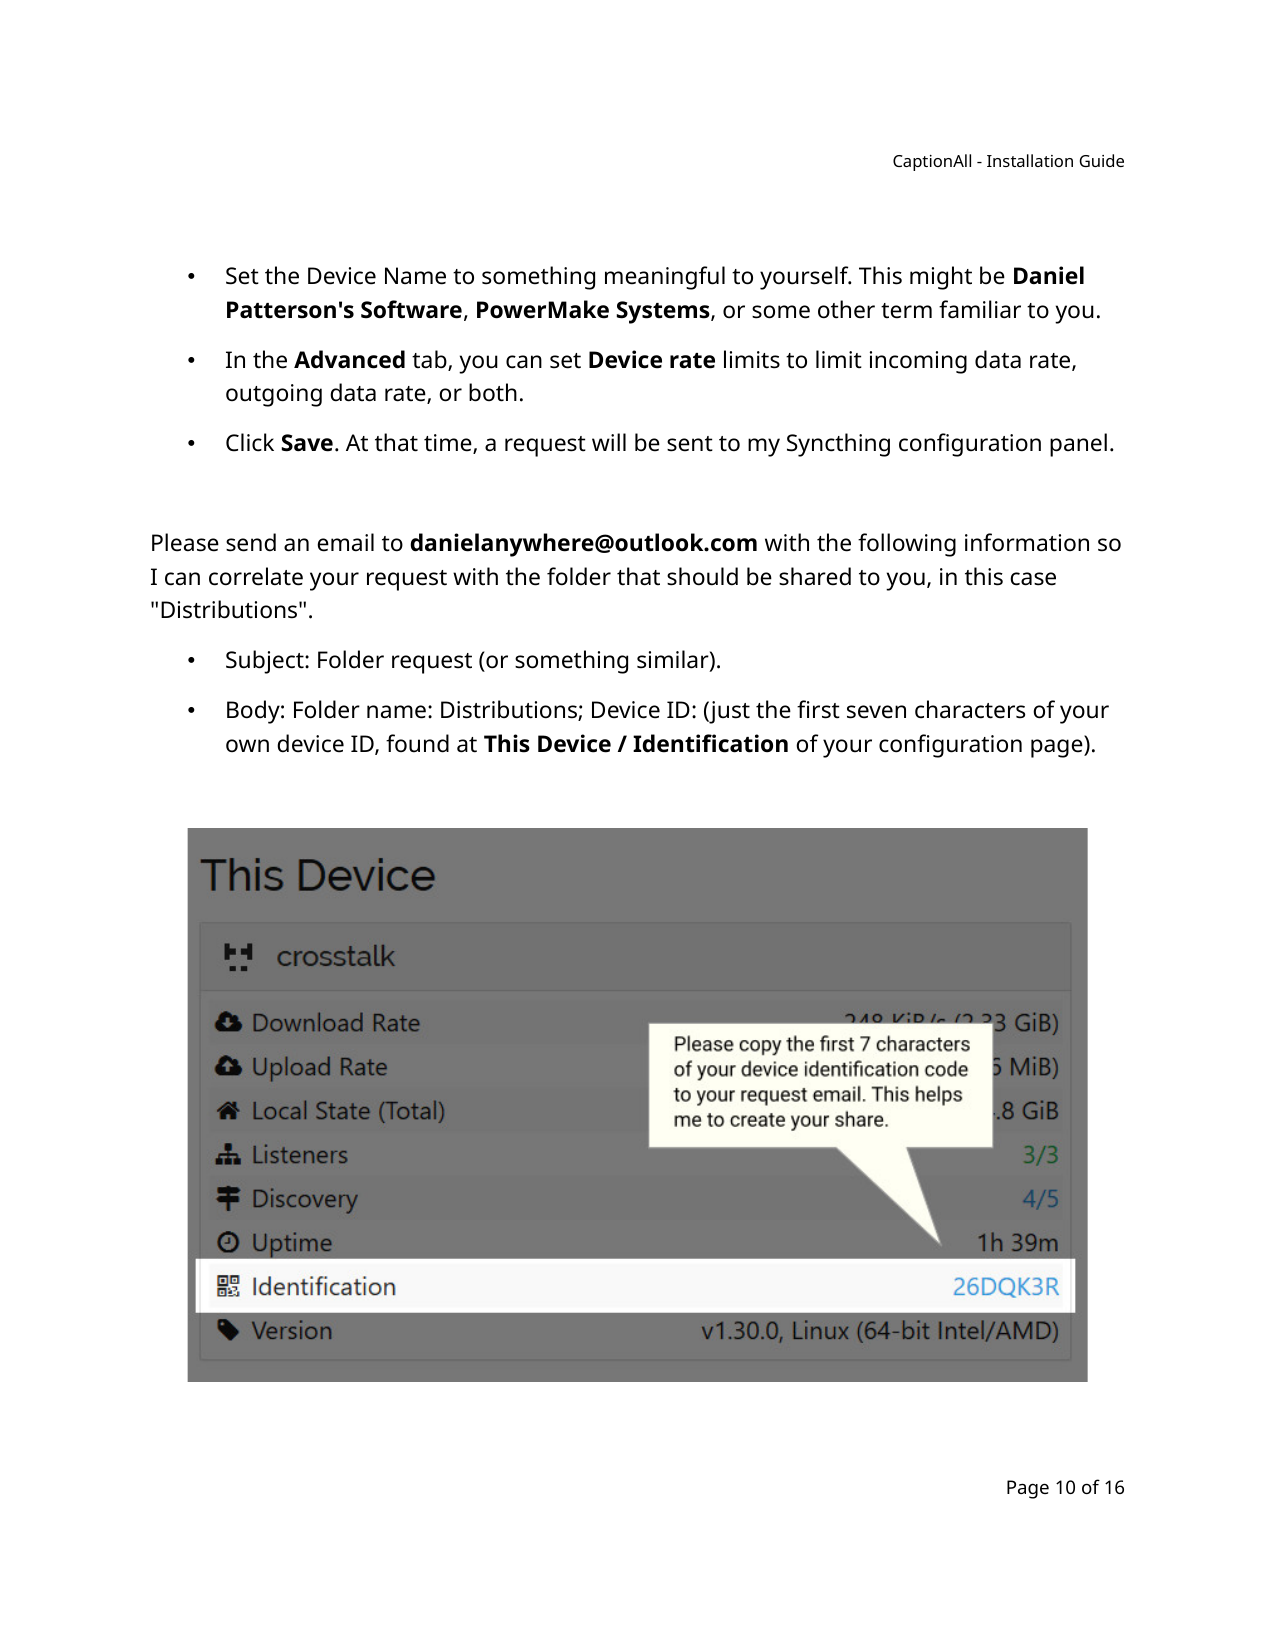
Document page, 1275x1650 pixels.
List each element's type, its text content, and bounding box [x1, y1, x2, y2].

list Subject: Folder request (or something similar). [187, 644, 1125, 676]
text Please send an email to danielanywhere@outlook.com with the following information so I can correlate your request with the folder that should be shared to you, in this case "Distributions". [150, 527, 1125, 626]
list Set the Device Name to something meaningful to yourself. This might be Daniel Patterson's Software, PowerMake Systems, or some other term familiar to you. [187, 260, 1125, 325]
list In the Advanced tab, you can set Device rate limits to limit incoming data rate, outgoing data rate, or both. [187, 344, 1125, 408]
list Body: Folder name: Distributions; Device ID: (just the first seven characters of your own device ID, found at This Device / Identification of your configuration page). [187, 694, 1125, 759]
list Click Save. At that time, a request will be sent to my Syncthing configuration panel. [187, 427, 1125, 458]
picture [187, 828, 1088, 1382]
